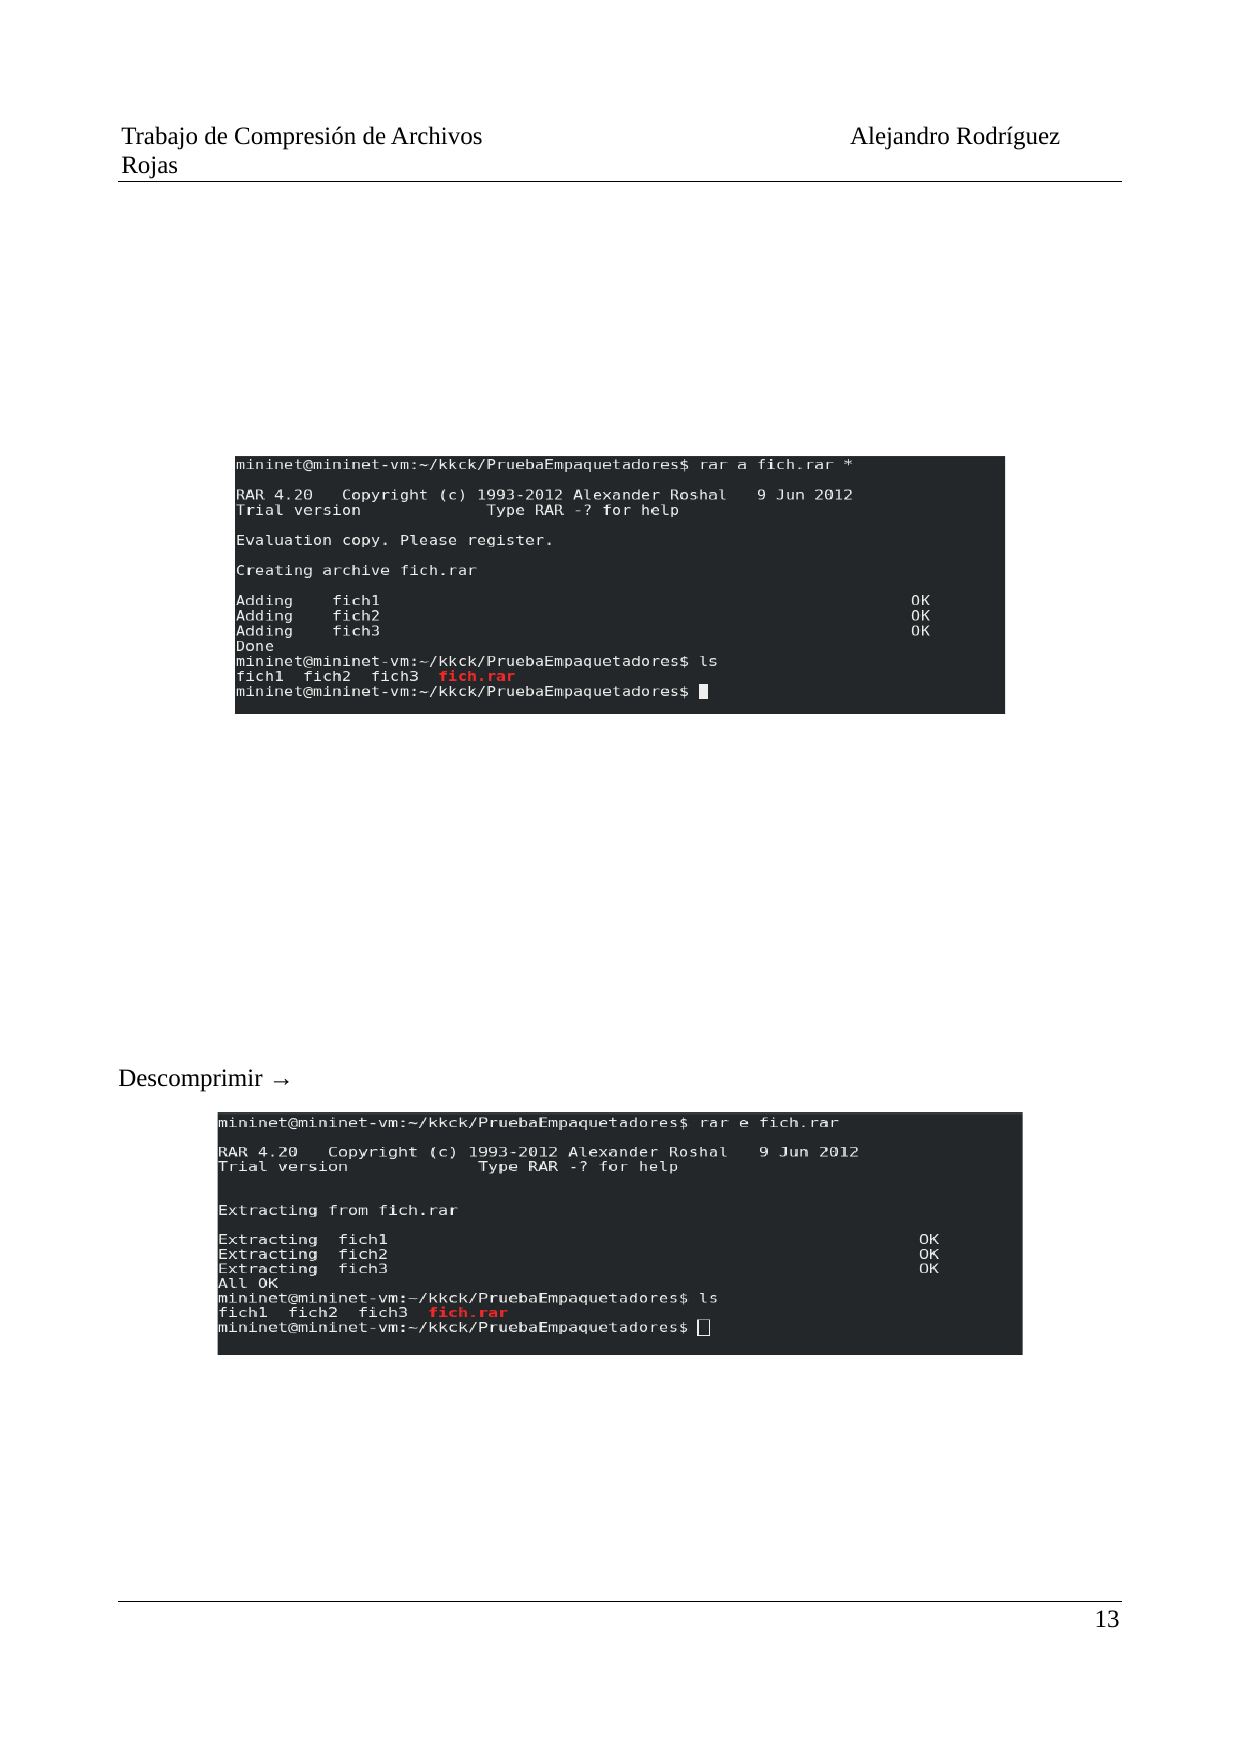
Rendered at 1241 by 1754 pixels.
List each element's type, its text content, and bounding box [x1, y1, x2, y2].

text Descomprimir → [118, 1063, 1122, 1092]
